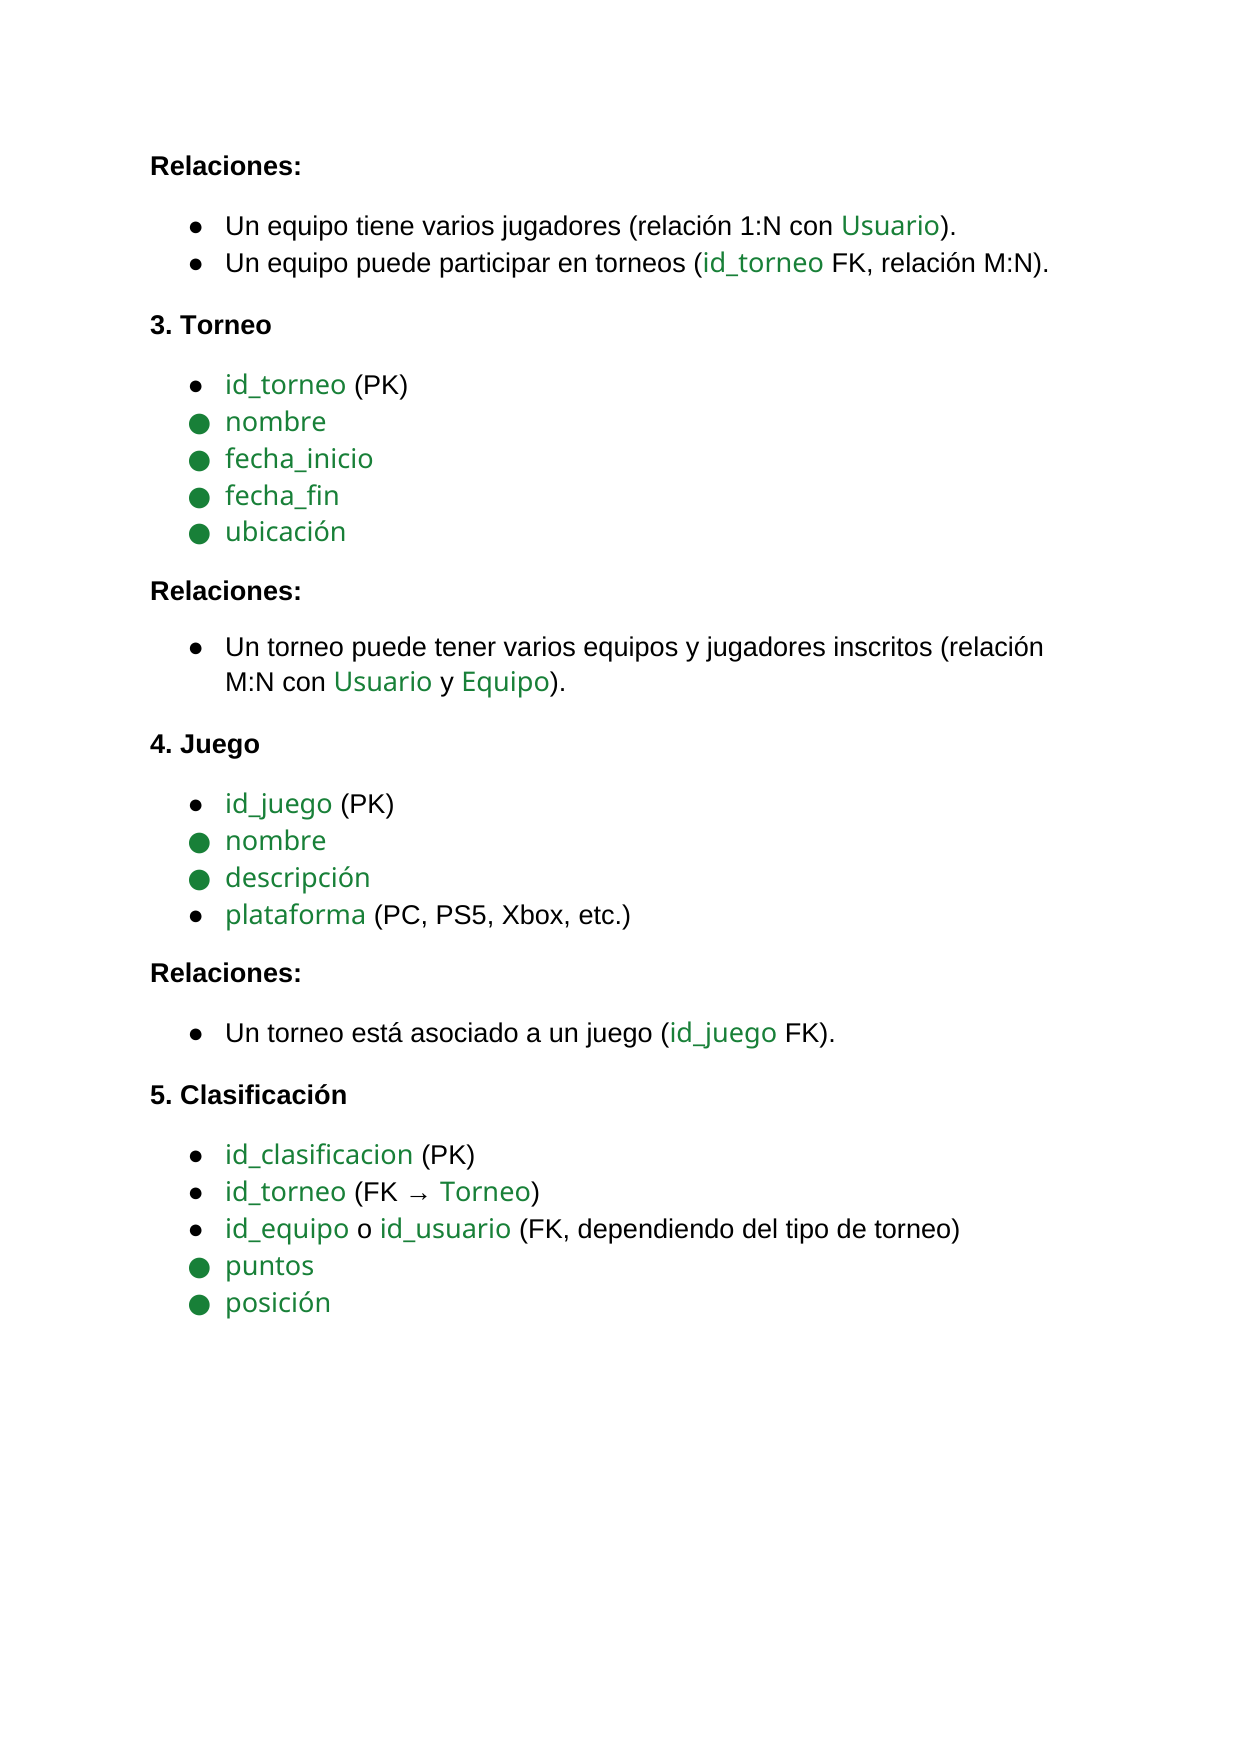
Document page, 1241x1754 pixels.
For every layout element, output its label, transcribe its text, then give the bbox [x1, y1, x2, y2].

list fecha_fin [187, 476, 1090, 513]
subtitle 5. Clasificación [150, 1079, 1090, 1111]
list nombre [187, 821, 1090, 858]
list posición [187, 1283, 1090, 1320]
list nombre [187, 402, 1090, 439]
list id_juego (PK) [187, 784, 1090, 821]
list id_torneo (PK) [187, 365, 1090, 402]
list id_torneo (FK → Torneo) [187, 1172, 1090, 1209]
list id_equipo o id_usuario (FK, dependiendo del tipo de torneo) [187, 1209, 1090, 1246]
list puntos [187, 1246, 1090, 1283]
list ubicación [187, 513, 1090, 550]
text Relaciones: [150, 575, 1090, 606]
list fecha_inicio [187, 439, 1090, 476]
list Un equipo puede participar en torneos (id_torneo FK, relación M:N). [187, 243, 1090, 280]
subtitle 4. Juego [150, 728, 1090, 759]
list plataforma (PC, PS5, Xbox, etc.) [187, 895, 1090, 932]
list Un equipo tiene varios jugadores (relación 1:N con Usuario). [187, 206, 1090, 243]
text Relaciones: [150, 957, 1090, 988]
list Un torneo está asociado a un juego (id_juego FK). [187, 1013, 1090, 1050]
list descripción [187, 858, 1090, 895]
subtitle 3. Torneo [150, 309, 1090, 340]
list Un torneo puede tener varios equipos y jugadores inscritos (relación M:N con Usuario y Equipo). [187, 631, 1090, 699]
list id_clasificacion (PK) [187, 1136, 1090, 1172]
text Relaciones: [150, 150, 1090, 181]
